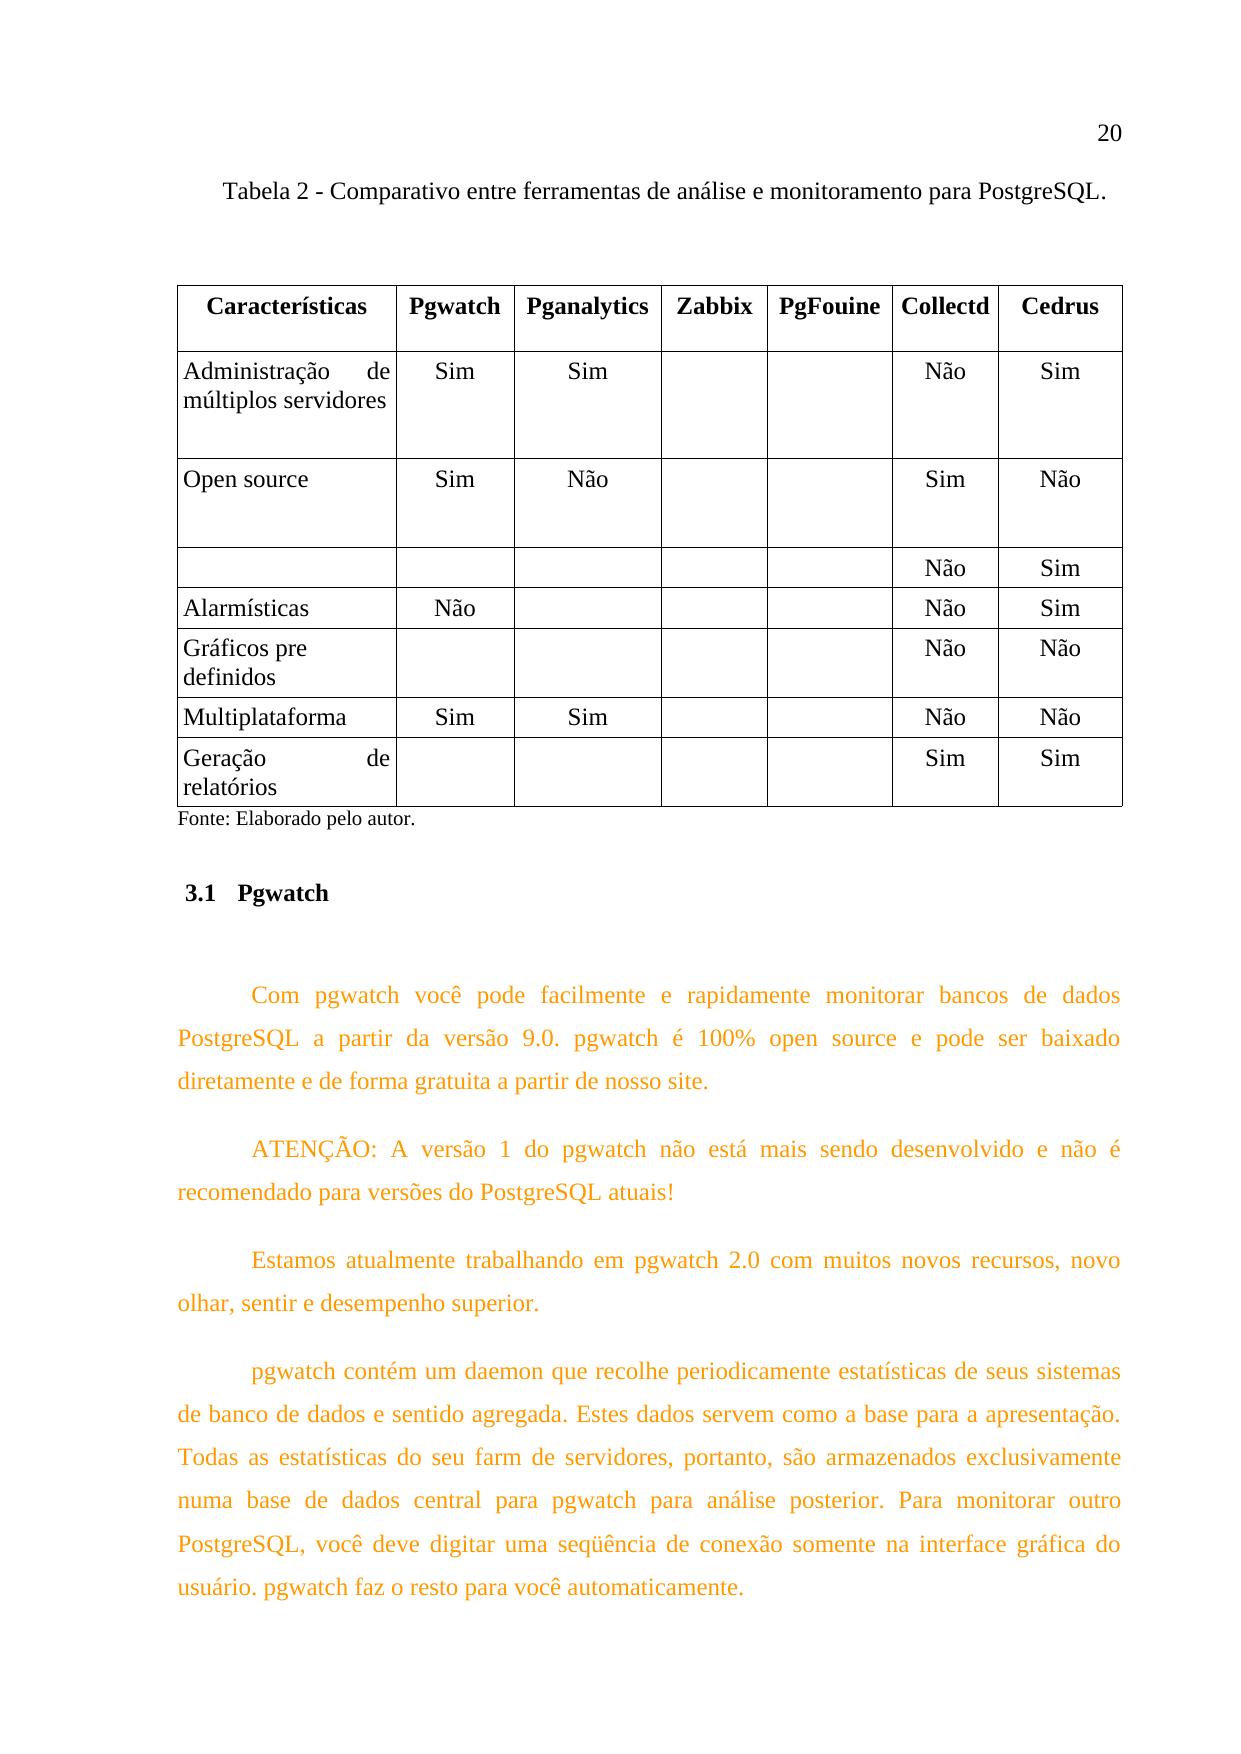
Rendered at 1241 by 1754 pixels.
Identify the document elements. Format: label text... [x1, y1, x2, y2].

table_cell [768, 459, 892, 547]
table_cell [662, 548, 767, 587]
table_cell Alarmísticas [178, 588, 396, 628]
table_cell Sim [999, 738, 1122, 806]
table_cell [397, 629, 514, 697]
table_cell Sim [515, 698, 661, 737]
table_cell Não [893, 629, 998, 697]
table_cell [178, 548, 396, 587]
table_header Collectd [893, 286, 998, 351]
table_cell [768, 548, 892, 587]
table_cell Multiplataforma [178, 698, 396, 737]
table_cell [662, 629, 767, 697]
table_cell Sim [893, 459, 998, 547]
text Fonte: Elaborado pelo autor. [177, 807, 1122, 830]
list Tabela 2 - Comparativo entre ferramentas de análise e monitoramento para PostgreSQL. [185, 176, 1122, 205]
table_cell [768, 738, 892, 806]
table_cell [662, 698, 767, 737]
table_header Características [178, 286, 396, 351]
table_cell Não [515, 459, 661, 547]
table_cell Não [999, 698, 1122, 737]
table_header Pgwatch [397, 286, 514, 351]
table_cell Administração de múltiplos servidores [178, 352, 396, 458]
table_cell Geração de relatórios [178, 738, 396, 806]
table_cell Sim [999, 588, 1122, 628]
table_cell Sim [397, 352, 514, 458]
table_cell Não [893, 352, 998, 458]
table_cell Não [397, 588, 514, 628]
table_cell Sim [893, 738, 998, 806]
table_cell [662, 588, 767, 628]
table_cell Sim [397, 698, 514, 737]
table_cell [515, 738, 661, 806]
table_cell [662, 738, 767, 806]
text ATENÇÃO: A versão 1 do pgwatch não está mais sendo desenvolvido e não é recomendado para versões do PostgreSQL atuais! [177, 1134, 1122, 1206]
table_cell [768, 629, 892, 697]
table_cell [662, 459, 767, 547]
table_cell Não [893, 548, 998, 587]
table_cell [515, 588, 661, 628]
table_cell Sim [515, 352, 661, 458]
table_header Zabbix [662, 286, 767, 351]
text Estamos atualmente trabalhando em pgwatch 2.0 com muitos novos recursos, novo olhar, sentir e desempenho superior. [177, 1245, 1122, 1317]
table_cell [397, 548, 514, 587]
table_cell [397, 738, 514, 806]
table_cell [768, 698, 892, 737]
table_cell Sim [397, 459, 514, 547]
text pgwatch contém um daemon que recolhe periodicamente estatísticas de seus sistemas de banco de dados e sentido agregada. Estes dados servem como a base para a apresentação. Todas as estatísticas do seu farm de servidores, portanto, são armazenados exclusivamente numa base de dados central para pgwatch para análise posterior. Para monitorar outro PostgreSQL, você deve digitar uma seqüência de conexão somente na interface gráfica do usuário. pgwatch faz o resto para você automaticamente. [177, 1356, 1122, 1601]
table_cell Não [999, 459, 1122, 547]
table_cell [768, 588, 892, 628]
list Pgwatch [185, 878, 1122, 907]
table_header Pganalytics [515, 286, 661, 351]
table_cell Não [893, 588, 998, 628]
table_cell [515, 629, 661, 697]
table_cell Não [999, 629, 1122, 697]
table_cell [768, 352, 892, 458]
table_cell Sim [999, 548, 1122, 587]
table_cell [662, 352, 767, 458]
table_cell Sim [999, 352, 1122, 458]
text Com pgwatch você pode facilmente e rapidamente monitorar bancos de dados PostgreSQL a partir da versão 9.0. pgwatch é 100% open source e pode ser baixado diretamente e de forma gratuita a partir de nosso site. [177, 980, 1122, 1095]
table_cell Não [893, 698, 998, 737]
table_cell Gráficos pre definidos [178, 629, 396, 697]
table_cell Open source [178, 459, 396, 547]
table_header PgFouine [768, 286, 892, 351]
table_cell [515, 548, 661, 587]
table_header Cedrus [999, 286, 1122, 351]
